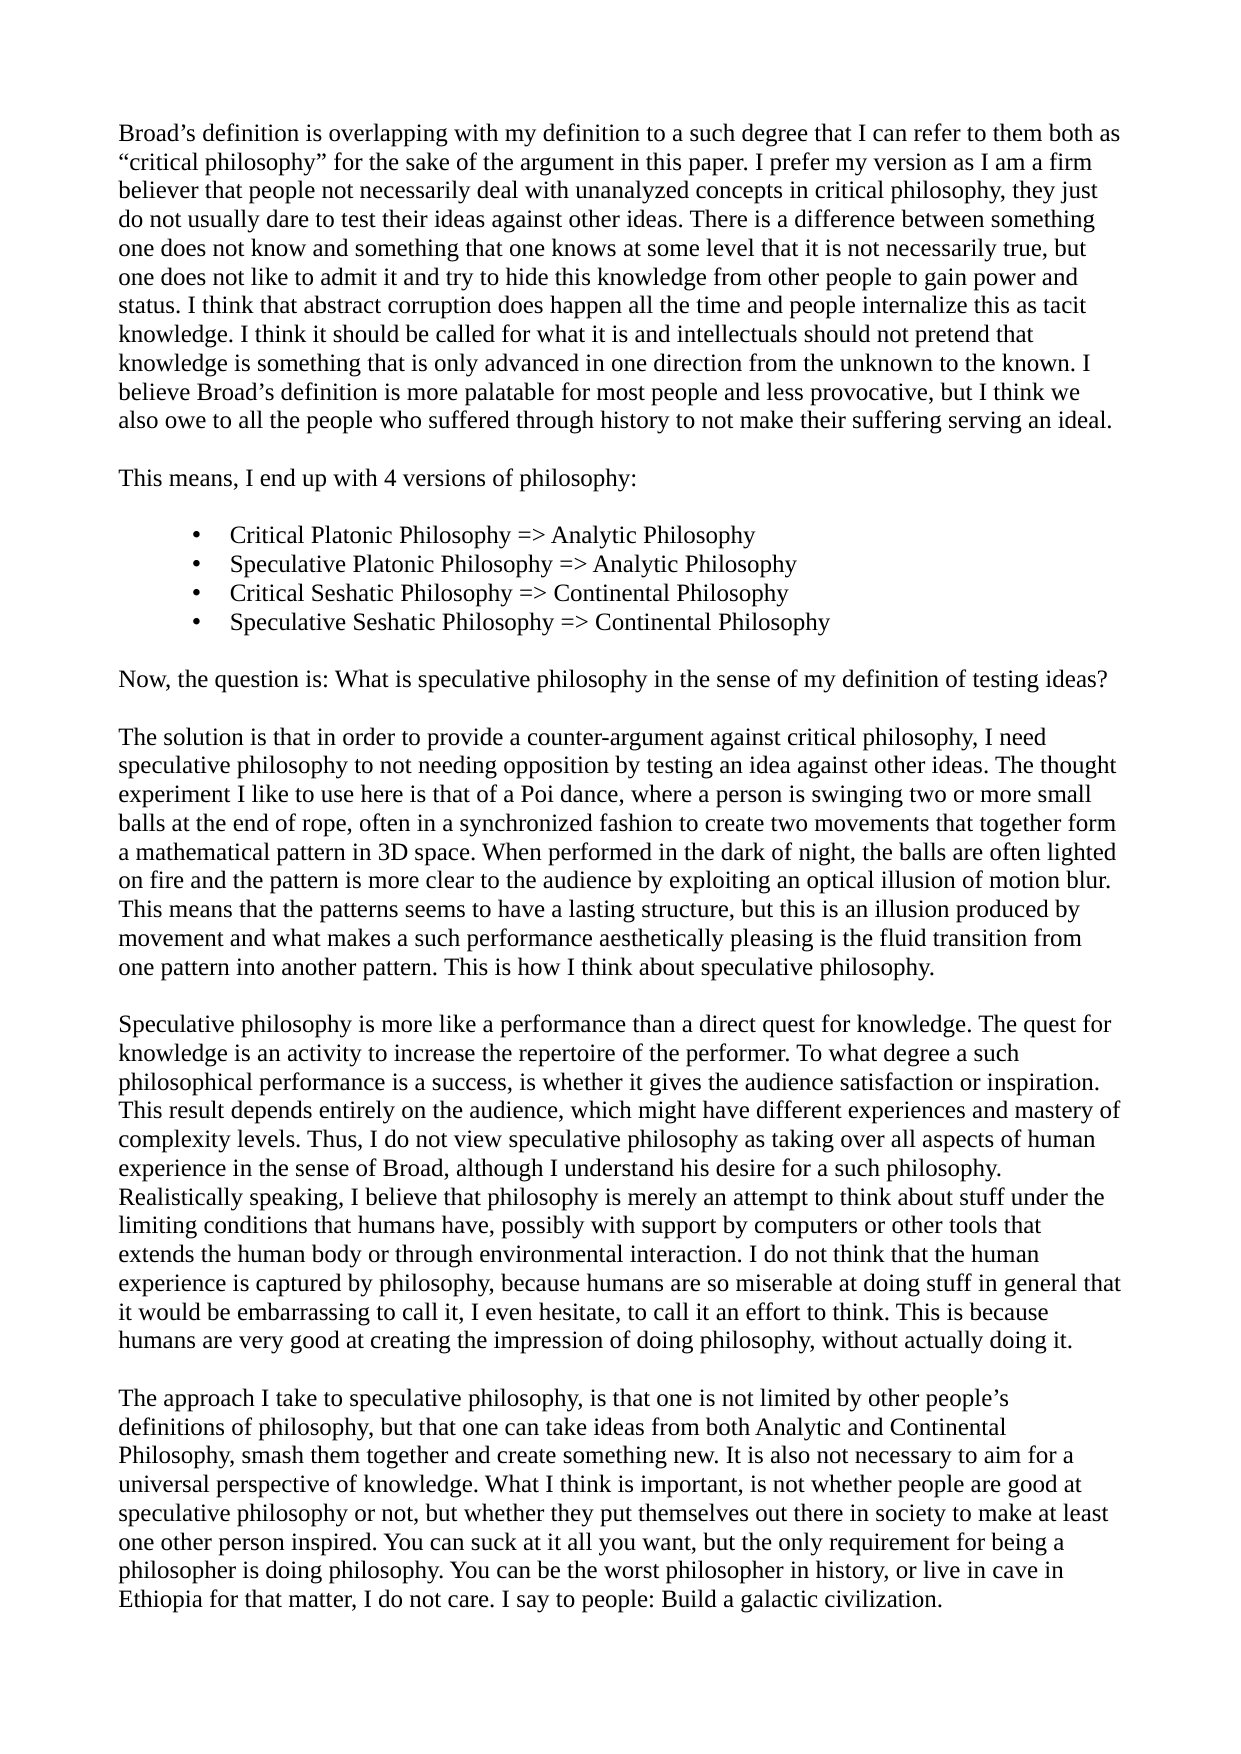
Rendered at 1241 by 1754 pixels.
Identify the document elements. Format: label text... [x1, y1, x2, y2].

list Speculative Platonic Philosophy => Analytic Philosophy [192, 549, 1122, 578]
text The solution is that in order to provide a counter-argument against critical philosophy, I need speculative philosophy to not needing opposition by testing an idea against other ideas. The thought experiment I like to use here is that of a Poi dance, where a person is swinging two or more small balls at the end of rope, often in a synchronized fashion to create two movements that together form a mathematical pattern in 3D space. When performed in the dark of night, the balls are often lighted on fire and the pattern is more clear to the audience by exploiting an optical illusion of motion blur. This means that the patterns seems to have a lasting structure, but this is an illusion produced by movement and what makes a such performance aesthetically pleasing is the fluid transition from one pattern into another pattern. This is how I think about speculative philosophy. [118, 722, 1122, 981]
text This means, I end up with 4 versions of philosophy: [118, 463, 1122, 492]
list Speculative Seshatic Philosophy => Continental Philosophy [192, 607, 1122, 636]
text Broad’s definition is overlapping with my definition to a such degree that I can refer to them both as “critical philosophy” for the sake of the argument in this paper. I prefer my version as I am a firm believer that people not necessarily deal with unanalyzed concepts in critical philosophy, they just do not usually dare to test their ideas against other ideas. There is a difference between something one does not know and something that one knows at some level that it is not necessarily true, but one does not like to admit it and try to hide this knowledge from other people to gain power and status. I think that abstract corruption does happen all the time and people internalize this as tacit knowledge. I think it should be called for what it is and intellectuals should not pretend that knowledge is something that is only advanced in one direction from the unknown to the known. I believe Broad’s definition is more palatable for most people and less provocative, but I think we also owe to all the people who suffered through history to not make their suffering serving an ideal. [118, 118, 1122, 434]
text The approach I take to speculative philosophy, is that one is not limited by other people’s definitions of philosophy, but that one can take ideas from both Analytic and Continental Philosophy, smash them together and create something new. It is also not necessary to aim for a universal perspective of knowledge. What I think is important, is not whether people are good at speculative philosophy or not, but whether they put themselves out there in society to make at least one other person inspired. You can suck at it all you want, but the only requirement for being a philosopher is doing philosophy. You can be the worst philosopher in history, or live in cave in Ethiopia for that matter, I do not care. I say to people: Build a galactic civilization. [118, 1383, 1122, 1613]
list Critical Seshatic Philosophy => Continental Philosophy [192, 578, 1122, 607]
list Critical Platonic Philosophy => Analytic Philosophy [192, 521, 1122, 549]
text Now, the question is: What is speculative philosophy in the sense of my definition of testing ideas? [118, 664, 1122, 693]
text Speculative philosophy is more like a performance than a direct quest for knowledge. The quest for knowledge is an activity to increase the repertoire of the performer. To what degree a such philosophical performance is a success, is whether it gives the audience satisfaction or inspiration. This result depends entirely on the audience, which might have different experiences and mastery of complexity levels. Thus, I do not view speculative philosophy as taking over all aspects of human experience in the sense of Broad, although I understand his desire for a such philosophy. Realistically speaking, I believe that philosophy is merely an attempt to think about stuff under the limiting conditions that humans have, possibly with support by computers or other tools that extends the human body or through environmental interaction. I do not think that the human experience is captured by philosophy, because humans are so miserable at doing stuff in general that it would be embarrassing to call it, I even hesitate, to call it an effort to think. This is because humans are very good at creating the impression of doing philosophy, without actually doing it. [118, 1009, 1122, 1354]
